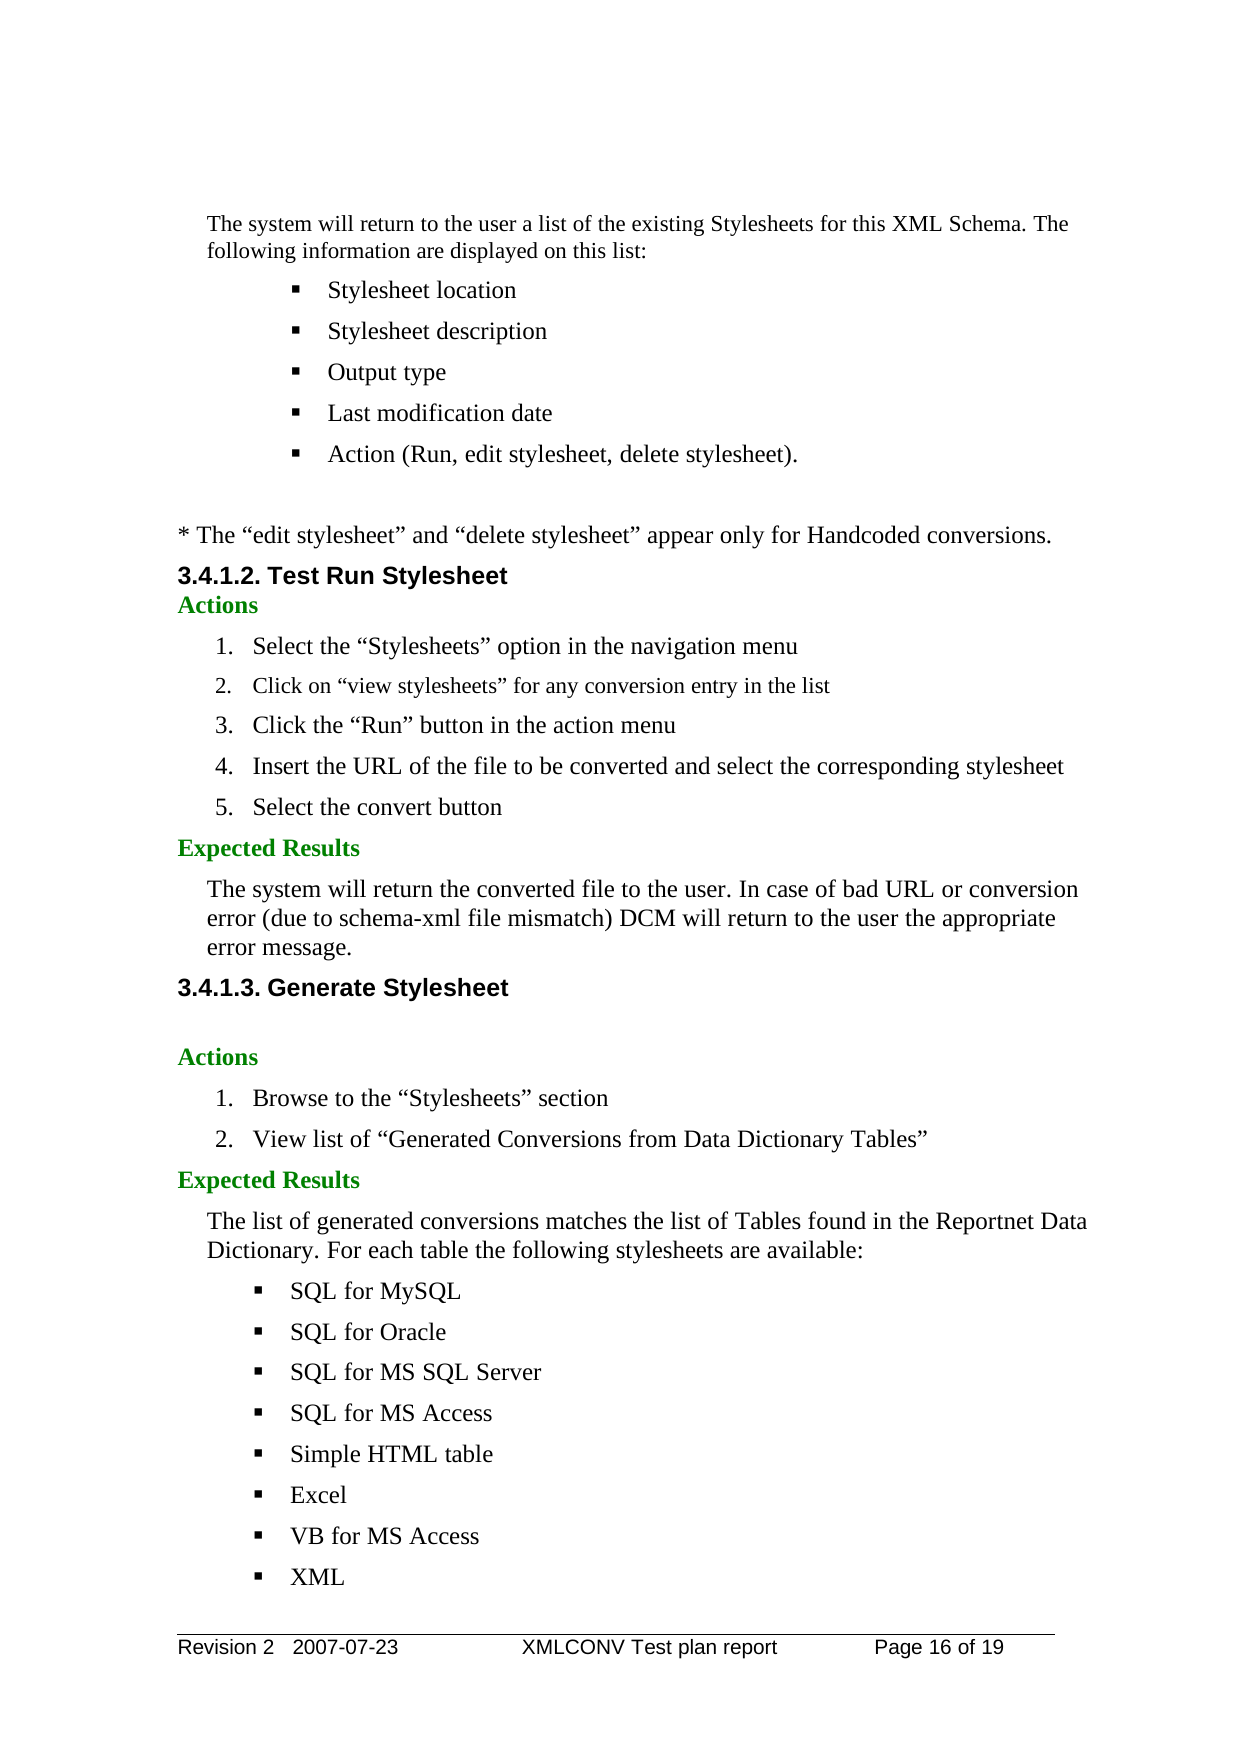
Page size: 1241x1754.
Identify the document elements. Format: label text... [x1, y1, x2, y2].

subtitle Expected Results [177, 1165, 1092, 1194]
list Stylesheet location [290, 275, 1092, 304]
list Select the “Stylesheets” option in the navigation menu [215, 631, 1092, 660]
list Insert the URL of the file to be converted and select the corresponding stylesheet [215, 751, 1092, 780]
text The list of generated conversions matches the list of Tables found in the Reportnet Data Dictionary. For each table the following stylesheets are available: [207, 1206, 1092, 1264]
list Last modification date [290, 398, 1092, 427]
list View list of “Generated Conversions from Data Dictionary Tables” [215, 1124, 1092, 1153]
list VB for MS Access [252, 1521, 1092, 1549]
list Browse to the “Stylesheets” section [215, 1083, 1092, 1112]
list XML [252, 1561, 1092, 1590]
list Output type [290, 357, 1092, 386]
text The system will return the converted file to the user. In case of bad URL or conversion error (due to schema-xml file mismatch) DCM will return to the user the appropriate error message. [207, 873, 1092, 961]
subtitle Actions [177, 1042, 1092, 1071]
list SQL for MS SQL Server [252, 1357, 1092, 1386]
subtitle Expected Results [177, 833, 1092, 862]
list SQL for MS Access [252, 1398, 1092, 1427]
text * The “edit stylesheet” and “delete stylesheet” appear only for Handcoded conversions. [177, 520, 1092, 549]
list Click the “Run” button in the action menu [215, 710, 1092, 739]
list Action (Run, edit stylesheet, delete stylesheet). [290, 438, 1092, 468]
list Excel [252, 1480, 1092, 1509]
list Click on “view stylesheets” for any conversion entry in the list [215, 672, 1092, 698]
list SQL for MySQL [252, 1276, 1092, 1304]
list Simple HTML table [252, 1439, 1092, 1468]
subtitle Generate Stylesheet [177, 972, 1092, 1001]
text The system will return to the user a list of the existing Stylesheets for this XML Schema. The following information are displayed on this list: [207, 210, 1092, 263]
list Select the convert button [215, 792, 1092, 821]
list SQL for Oracle [252, 1316, 1092, 1345]
list Stylesheet description [290, 316, 1092, 345]
subtitle Actions [177, 590, 1092, 619]
subtitle Test Run Stylesheet [177, 561, 1092, 590]
